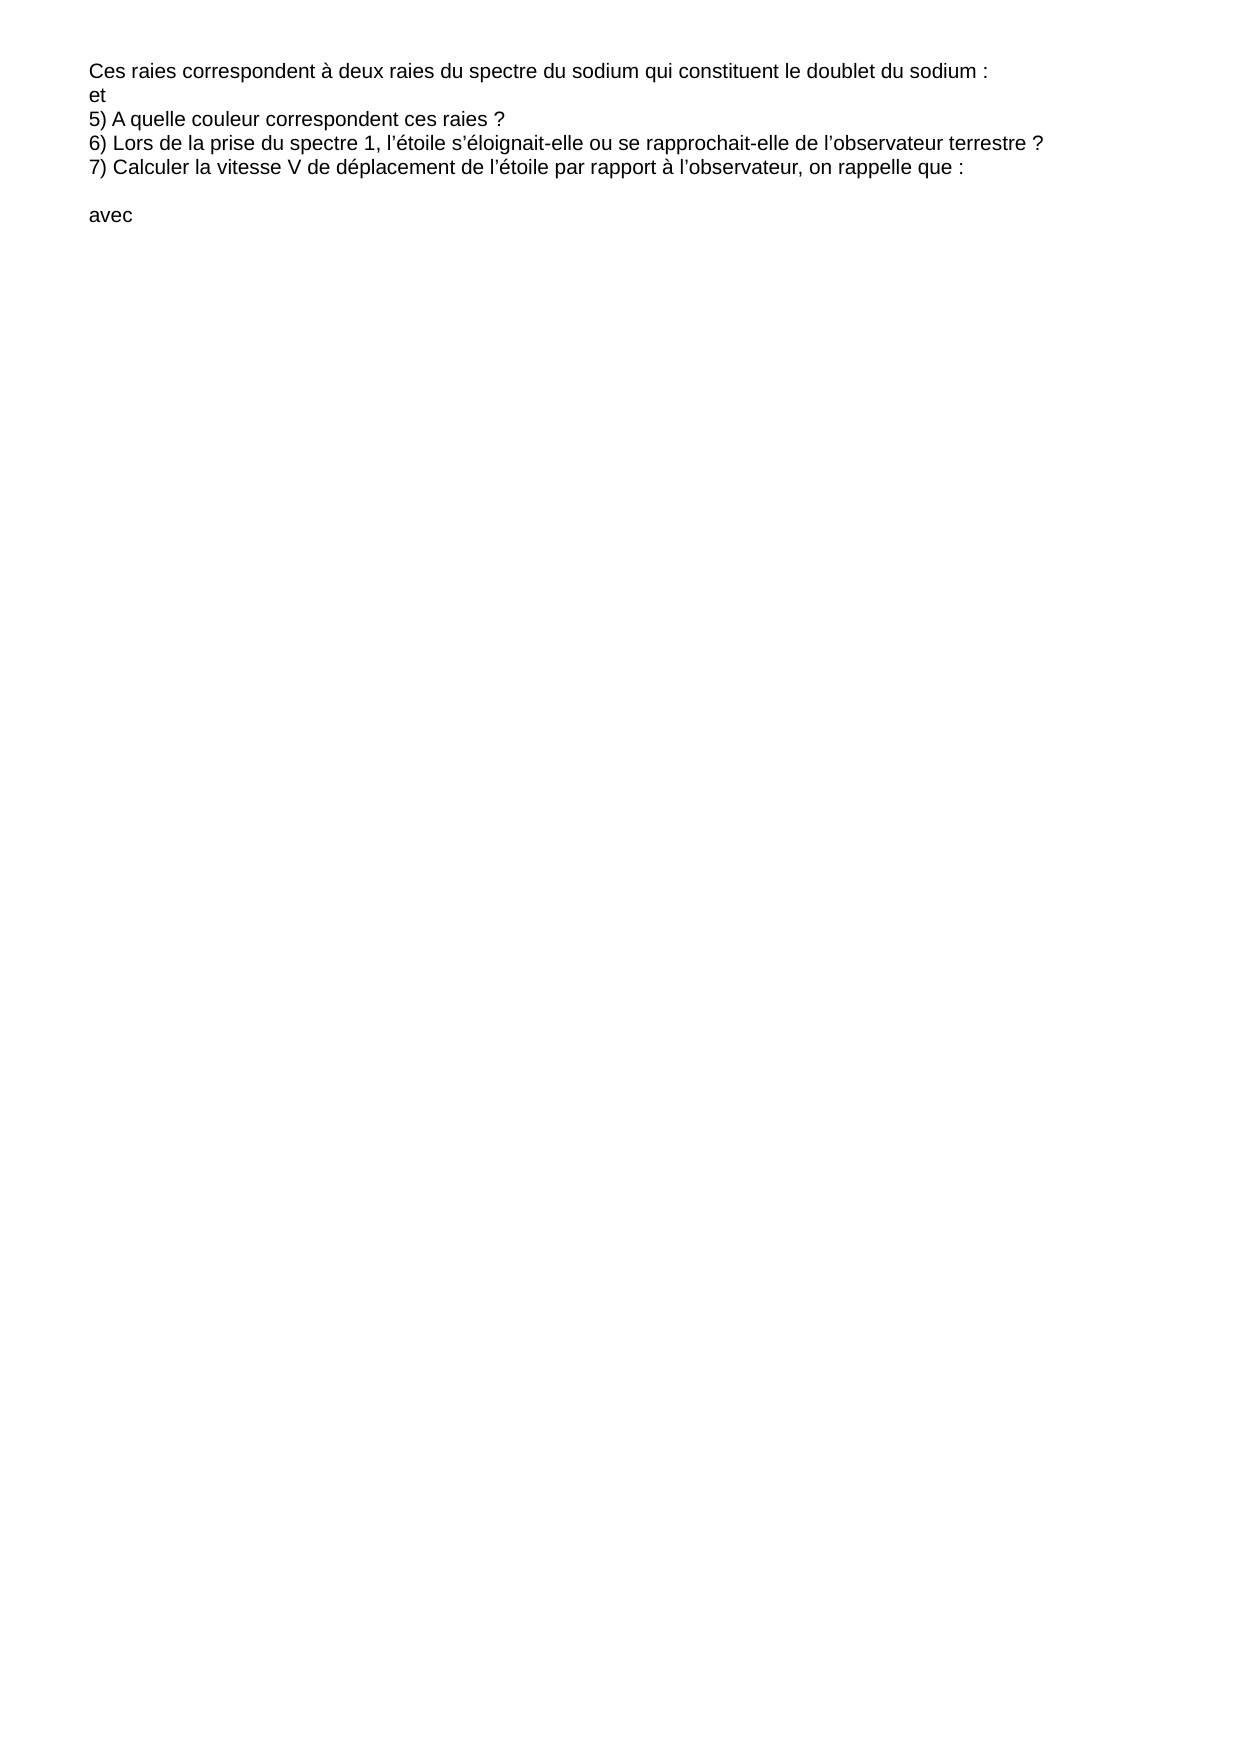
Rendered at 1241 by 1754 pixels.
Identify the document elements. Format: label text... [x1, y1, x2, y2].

text et [88, 83, 1181, 107]
text Ces raies correspondent à deux raies du spectre du sodium qui constituent le doublet du sodium : [88, 59, 1181, 83]
text 5) A quelle couleur correspondent ces raies ? [88, 107, 1181, 131]
text 6) Lors de la prise du spectre 1, l’étoile s’éloignait-elle ou se rapprochait-elle de l’observateur terrestre ? [88, 131, 1181, 155]
text avec [88, 203, 1181, 227]
text 7) Calculer la vitesse V de déplacement de l’étoile par rapport à l’observateur, on rappelle que : [88, 155, 1181, 179]
